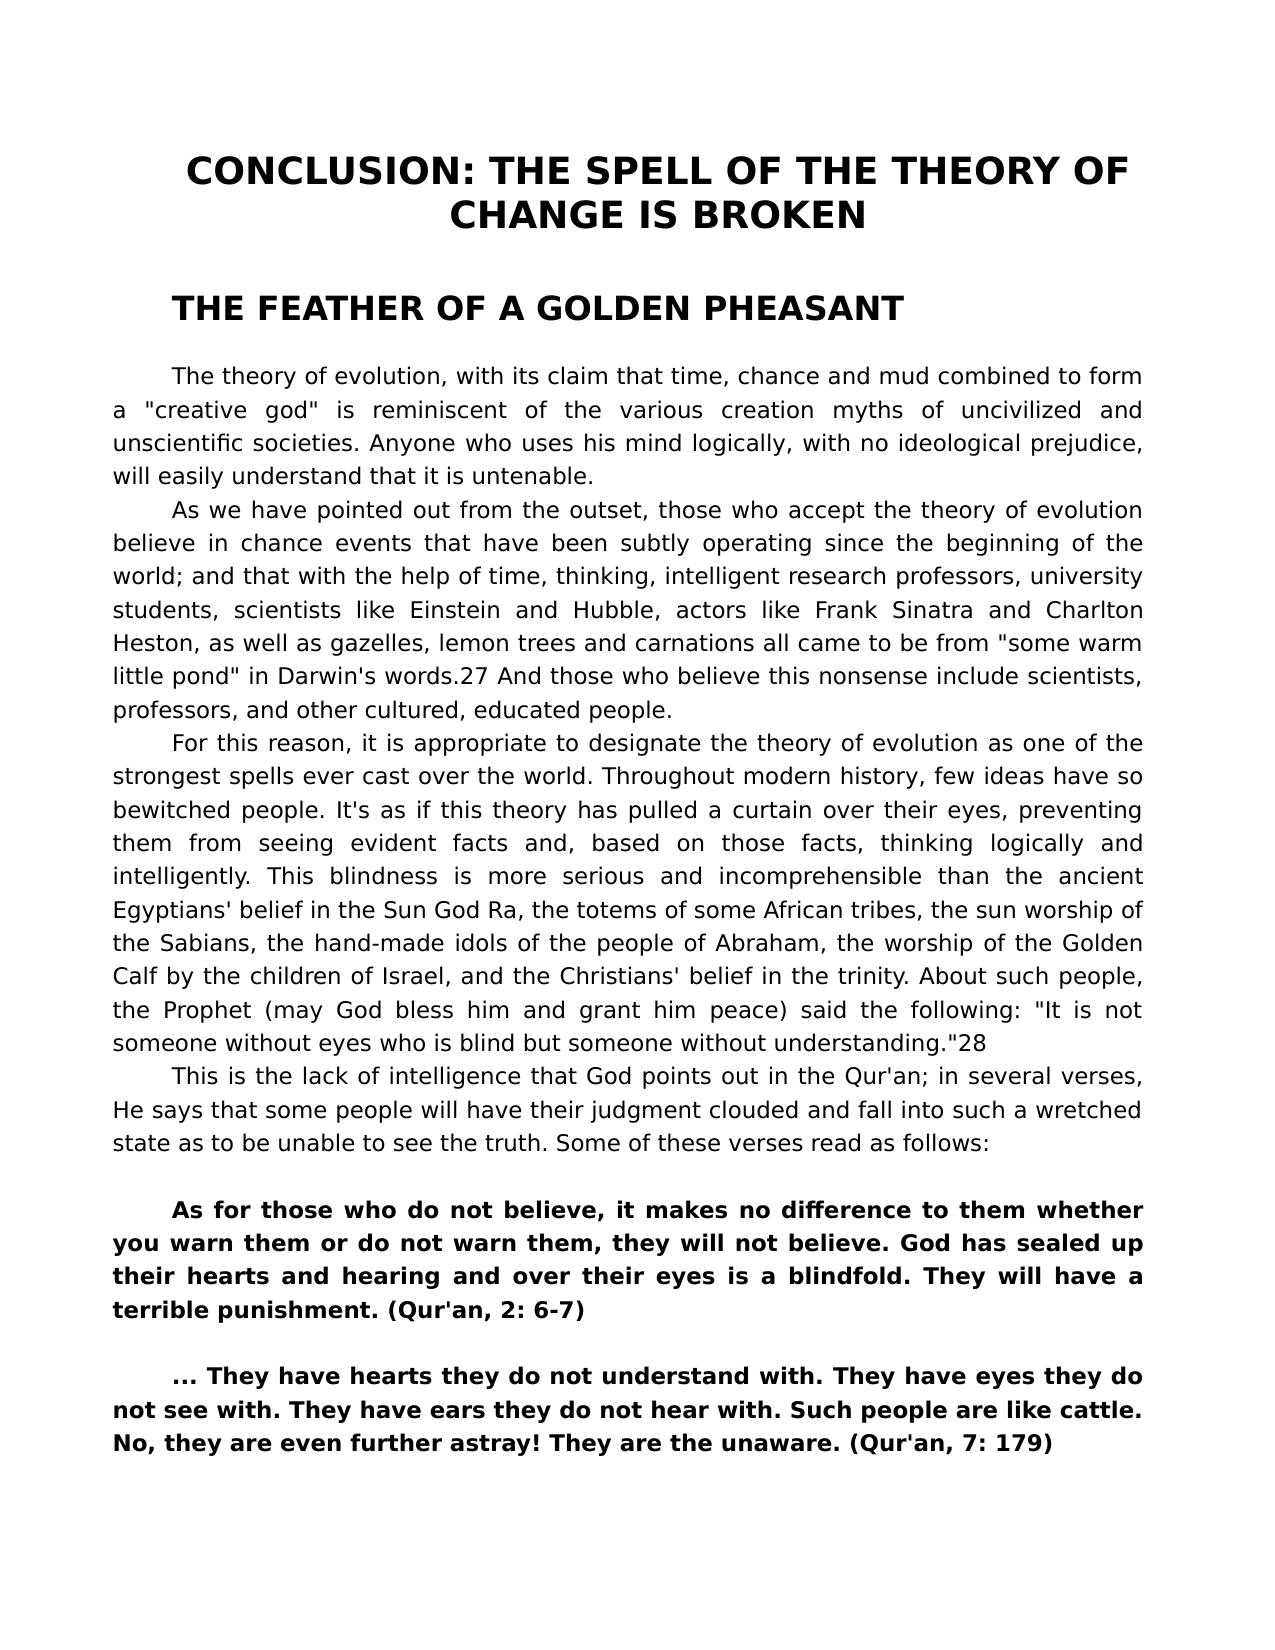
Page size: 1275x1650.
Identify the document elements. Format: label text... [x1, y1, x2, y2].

text This is the lack of intelligence that God points out in the Qur'an; in several verses, He says that some people will have their judgment clouded and fall into such a wretched state as to be unable to see the truth. Some of these verses read as follows: [112, 1058, 1145, 1158]
text Conclusion: THE SPELL OF THE THEORY OF CHANGE IS BROKEN [172, 150, 1145, 237]
text For this reason, it is appropriate to designate the theory of evolution as one of the strongest spells ever cast over the world. Throughout modern history, few ideas have so bewitched people. It's as if this theory has pulled a curtain over their eyes, preventing them from seeing evident facts and, based on those facts, thinking logically and intelligently. This blindness is more serious and incomprehensible than the ancient Egyptians' belief in the Sun God Ra, the totems of some African tribes, the sun worship of the Sabians, the hand-made idols of the people of Abraham, the worship of the Golden Calf by the children of Israel, and the Christians' belief in the trinity. About such people, the Prophet (may God bless him and grant him peace) said the following: "It is not someone without eyes who is blind but someone without understanding."28 [112, 725, 1145, 1058]
text As for those who do not believe, it makes no difference to them whether you warn them or do not warn them, they will not believe. God has sealed up their hearts and hearing and over their eyes is a blindfold. They will have a terrible punishment. (Qur'an, 2: 6-7) [112, 1191, 1145, 1325]
text As we have pointed out from the outset, those who accept the theory of evolution believe in chance events that have been subtly operating since the beginning of the world; and that with the help of time, thinking, intelligent research professors, university students, scientists like Einstein and Hubble, actors like Frank Sinatra and Charlton Heston, as well as gazelles, lemon trees and carnations all came to be from "some warm little pond" in Darwin's words.27 And those who believe this nonsense include scientists, professors, and other cultured, educated people. [112, 491, 1145, 725]
text The feather of a golden pheasant [112, 304, 1145, 325]
text The theory of evolution, with its claim that time, chance and mud combined to form a "creative god" is reminiscent of the various creation myths of uncivilized and unscientific societies. Anyone who uses his mind logically, with no ideological prejudice, will easily understand that it is untenable. [112, 358, 1145, 491]
text ... They have hearts they do not understand with. They have eyes they do not see with. They have ears they do not hear with. Such people are like cattle. No, they are even further astray! They are the unaware. (Qur'an, 7: 179) [112, 1358, 1145, 1458]
